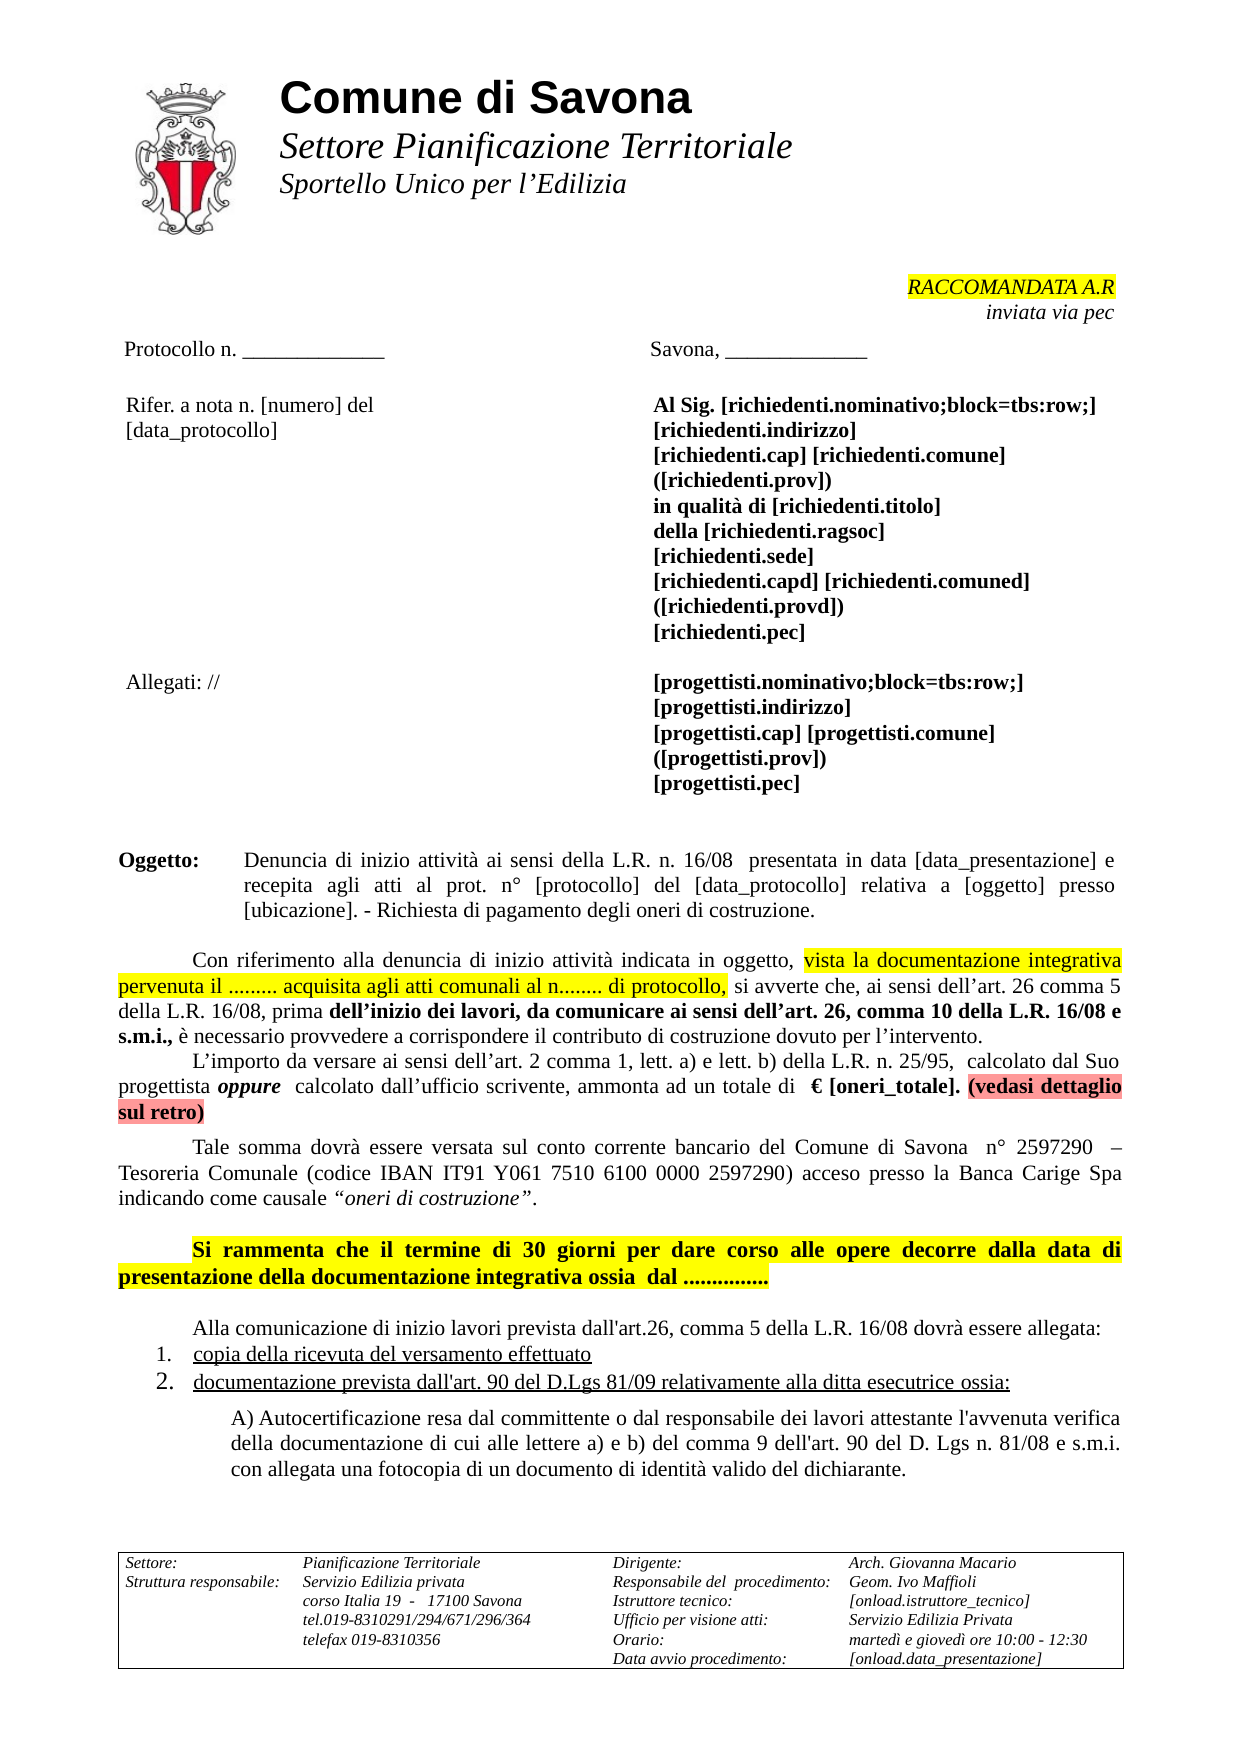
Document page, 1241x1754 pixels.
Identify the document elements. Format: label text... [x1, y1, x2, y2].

list A) Autocertificazione resa dal committente o dal responsabile dei lavori attestante l'avvenuta verifica della documentazione di cui alle lettere a) e b) del comma 9 dell'art. 90 del D. Lgs n. 81/08 e s.m.i. con allegata una fotocopia di un documento di identità valido del dichiarante. [193, 1405, 1122, 1481]
table_cell Allegati: // [118, 669, 451, 821]
text Tale somma dovrà essere versata sul conto corrente bancario del Comune di Savona n° 2597290 – Tesoreria Comunale (codice IBAN IT91 Y061 7510 6100 0000 2597290) acceso presso la Banca Carige Spa indicando come causale “oneri di costruzione”. [118, 1134, 1122, 1210]
table_header Oggetto: [111, 847, 236, 922]
table_cell Savona, _____________ [644, 330, 1122, 367]
text Alla comunicazione di inizio lavori prevista dall'art.26, comma 5 della L.R. 16/08 dovrà essere allegata: [118, 1315, 1122, 1341]
table_cell [progettisti.nominativo;block=tbs:row;] [progettisti.indirizzo] [progettisti.cap] [progettisti.comune] ([progettisti.prov]) [progettisti.pec] [646, 669, 1119, 821]
table_header [451, 392, 646, 669]
table_header [118, 268, 644, 330]
table_header Rifer. a nota n. [numero] del [data_protocollo] [118, 392, 451, 669]
text L’importo da versare ai sensi dell’art. 2 comma 1, lett. a) e lett. b) della L.R. n. 25/95, calcolato dal Suo progettista oppure calcolato dall’ufficio scrivente, ammonta ad un totale di € [oneri_totale]. (vedasi dettaglio sul retro) [118, 1048, 1122, 1124]
text Con riferimento alla denuncia di inizio attività indicata in oggetto, vista la documentazione integrativa pervenuta il ......... acquisita agli atti comunali al n........ di protocollo, si avverte che, ai sensi dell’art. 26 comma 5 della L.R. 16/08, prima dell’inizio dei lavori, da comunicare ai sensi dell’art. 26, comma 10 della L.R. 16/08 e s.m.i., è necessario provvedere a corrispondere il contributo di costruzione dovuto per l’intervento. [118, 947, 1122, 1048]
table_cell Protocollo n. _____________ [118, 330, 644, 367]
list documentazione prevista dall'art. 90 del D.Lgs 81/09 relativamente alla ditta esecutrice ossia: [156, 1366, 1122, 1394]
table_cell [451, 669, 646, 821]
table_header Al Sig. [richiedenti.nominativo;block=tbs:row;] [richiedenti.indirizzo] [richiedenti.cap] [richiedenti.comune] ([richiedenti.prov]) in qualità di [richiedenti.titolo] della [richiedenti.ragsoc] [richiedenti.sede] [richiedenti.capd] [richiedenti.comuned] ([richiedenti.provd]) [richiedenti.pec] [646, 392, 1119, 669]
list copia della ricevuta del versamento effettuato [156, 1341, 1122, 1366]
text Si rammenta che il termine di 30 giorni per dare corso alle opere decorre dalla data di presentazione della documentazione integrativa ossia dal ............... [118, 1236, 1122, 1289]
table_header Denuncia di inizio attività ai sensi della L.R. n. 16/08 presentata in data [data_presentazione] e recepita agli atti al prot. n° [protocollo] del [data_protocollo] relativa a [oggetto] presso [ubicazione]. - Richiesta di pagamento degli oneri di costruzione. [236, 847, 1123, 922]
picture [135, 83, 236, 235]
table_header RACCOMANDATA A.R inviata via pec [644, 268, 1122, 330]
